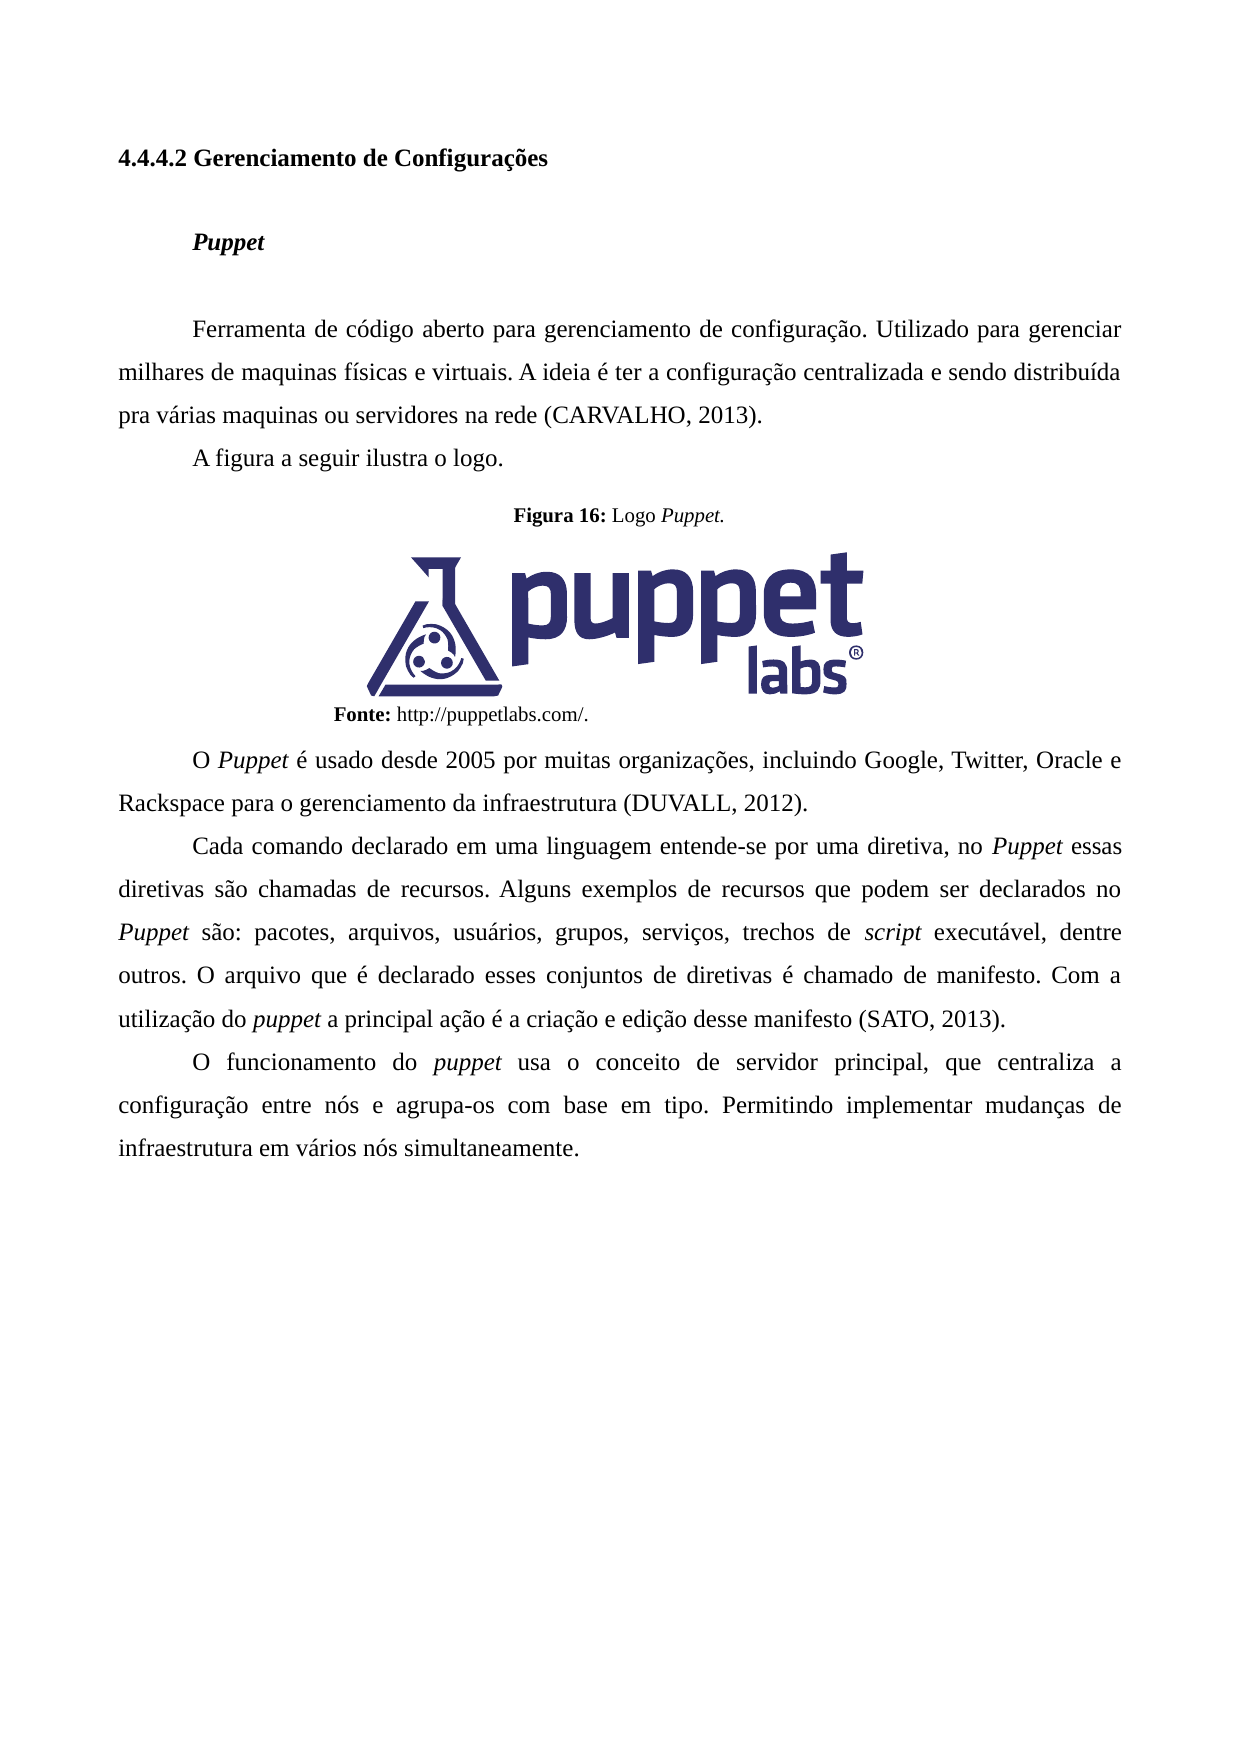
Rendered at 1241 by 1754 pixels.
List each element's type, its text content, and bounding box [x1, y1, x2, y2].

text Figura 16: Logo Puppet. [333, 503, 907, 527]
text A figura a seguir ilustra o logo. [118, 443, 1122, 472]
text Puppet [118, 227, 1122, 256]
text Ferramenta de código aberto para gerenciamento de configuração. Utilizado para gerenciar milhares de maquinas físicas e virtuais. A ideia é ter a configuração centralizada e sendo distribuída pra várias maquinas ou servidores na rede (CARVALHO, 2013). [118, 314, 1122, 429]
text O Puppet é usado desde 2005 por muitas organizações, incluindo Google, Twitter, Oracle e Rackspace para o gerenciamento da infraestrutura (DUVALL, 2012). [118, 745, 1122, 817]
text O funcionamento do puppet usa o conceito de servidor principal, que centraliza a configuração entre nós e agrupa-os com base em tipo. Permitindo implementar mudanças de infraestrutura em vários nós simultaneamente. [118, 1047, 1122, 1162]
text Fonte: http://puppetlabs.com/. [333, 552, 907, 726]
subtitle 4.4.4.2 Gerenciamento de Configurações [118, 143, 1122, 172]
text Cada comando declarado em uma linguagem entende-se por uma diretiva, no Puppet essas diretivas são chamadas de recursos. Alguns exemplos de recursos que podem ser declarados no Puppet são: pacotes, arquivos, usuários, grupos, serviços, trechos de script executável, dentre outros. O arquivo que é declarado esses conjuntos de diretivas é chamado de manifesto. Com a utilização do puppet a principal ação é a criação e edição desse manifesto (SATO, 2013). [118, 831, 1122, 1032]
